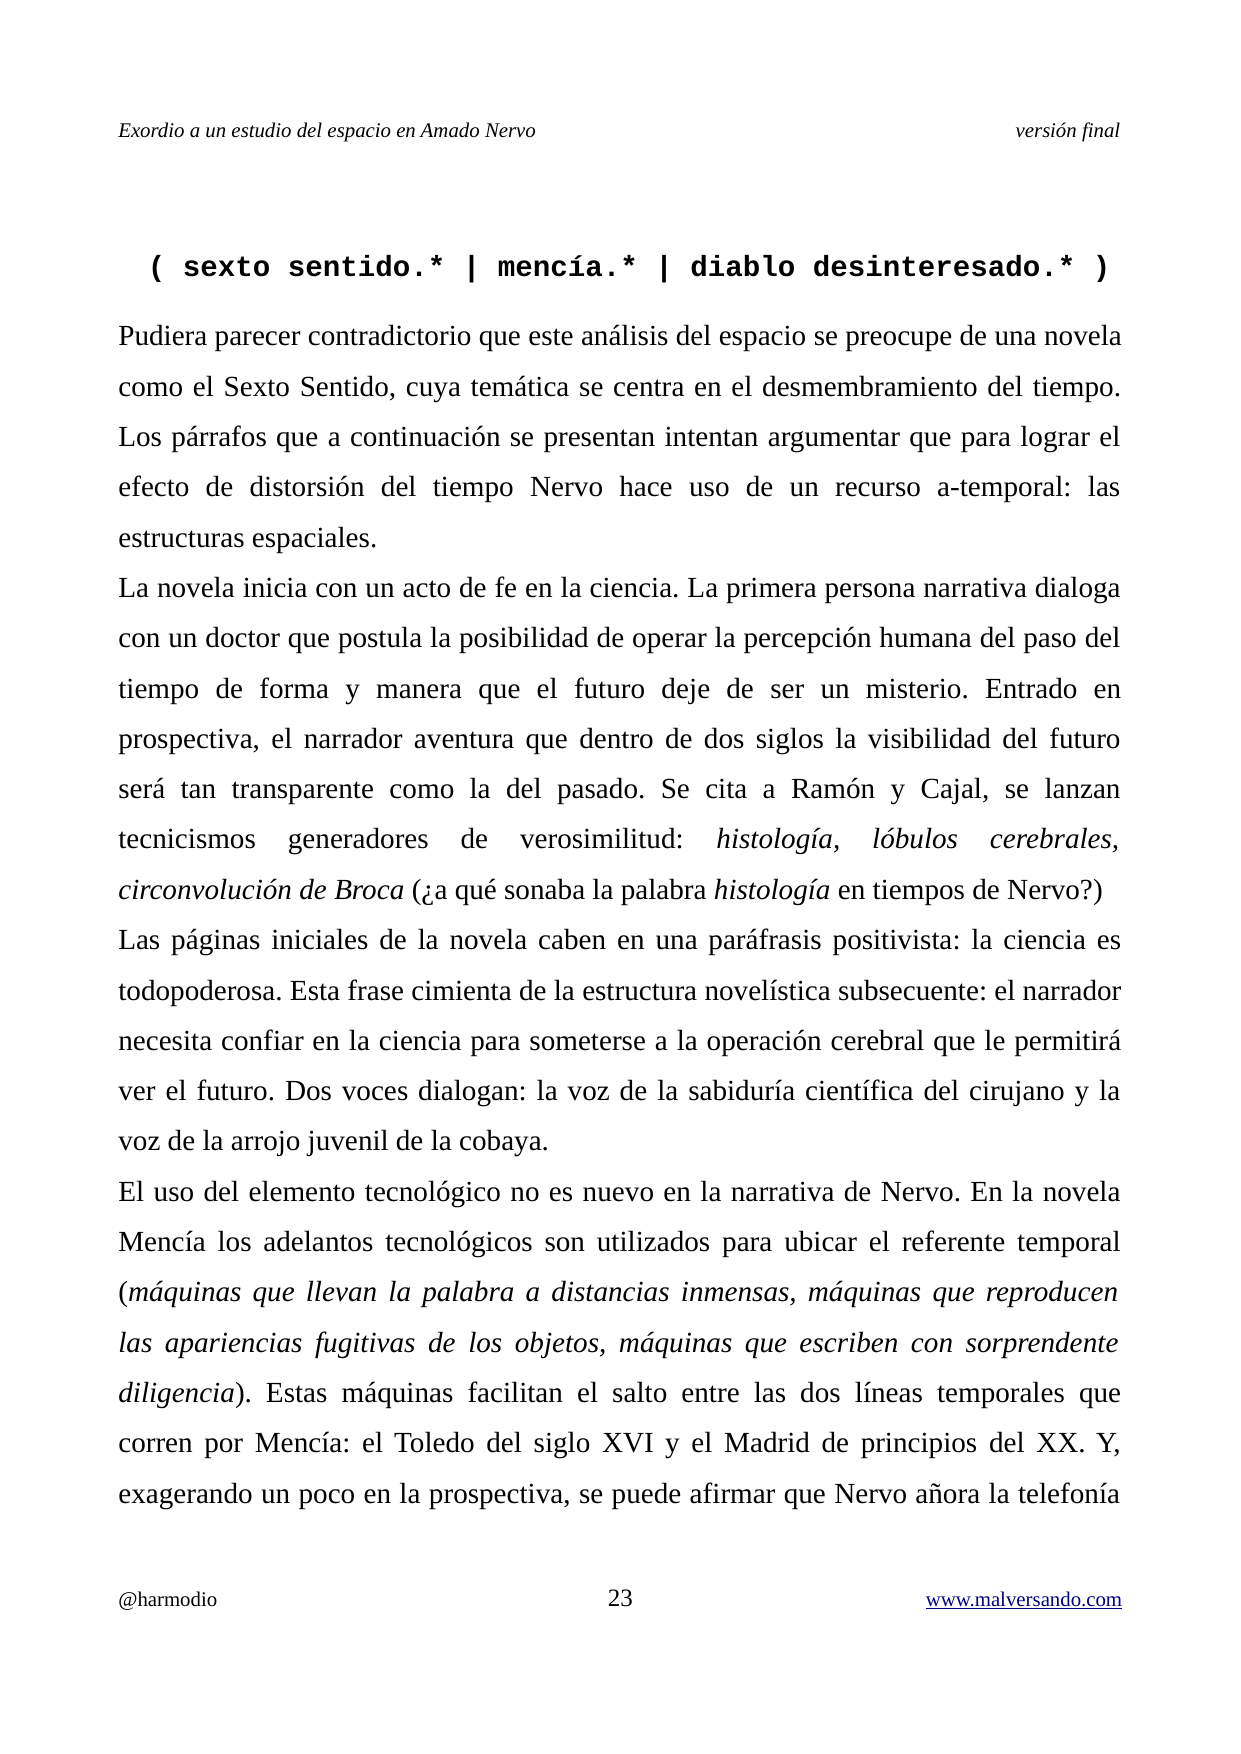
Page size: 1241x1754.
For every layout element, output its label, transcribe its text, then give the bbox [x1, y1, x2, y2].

text Pudiera parecer contradictorio que este análisis del espacio se preocupe de una novela como el Sexto Sentido, cuya temática se centra en el desmembramiento del tiempo. Los párrafos que a continuación se presentan intentan argumentar que para lograr el efecto de distorsión del tiempo Nervo hace uso de un recurso a-temporal: las estructuras espaciales. [118, 318, 1122, 553]
text ( sexto sentido.* | mencía.* | diablo desinteresado.* ) [118, 252, 1122, 286]
text Las páginas iniciales de la novela caben en una paráfrasis positivista: la ciencia es todopoderosa. Esta frase cimienta de la estructura novelística subsecuente: el narrador necesita confiar en la ciencia para someterse a la operación cerebral que le permitirá ver el futuro. Dos voces dialogan: la voz de la sabiduría científica del cirujano y la voz de la arrojo juvenil de la cobaya. [118, 922, 1122, 1157]
text La novela inicia con un acto de fe en la ciencia. La primera persona narrativa dialoga con un doctor que postula la posibilidad de operar la percepción humana del paso del tiempo de forma y manera que el futuro deje de ser un misterio. Entrado en prospectiva, el narrador aventura que dentro de dos siglos la visibilidad del futuro será tan transparente como la del pasado. Se cita a Ramón y Cajal, se lanzan tecnicismos generadores de verosimilitud: histología, lóbulos cerebrales, circonvolución de Broca (¿a qué sonaba la palabra histología en tiempos de Nervo?) [118, 570, 1122, 906]
text El uso del elemento tecnológico no es nuevo en la narrativa de Nervo. En la novela Mencía los adelantos tecnológicos son utilizados para ubicar el referente temporal (máquinas que llevan la palabra a distancias inmensas, máquinas que reproducen las apariencias fugitivas de los objetos, máquinas que escriben con sorprendente diligencia). Estas máquinas facilitan el salto entre las dos líneas temporales que corren por Mencía: el Toledo del siglo XVI y el Madrid de principios del XX. Y, exagerando un poco en la prospectiva, se puede afirmar que Nervo añora la telefonía [118, 1174, 1122, 1509]
